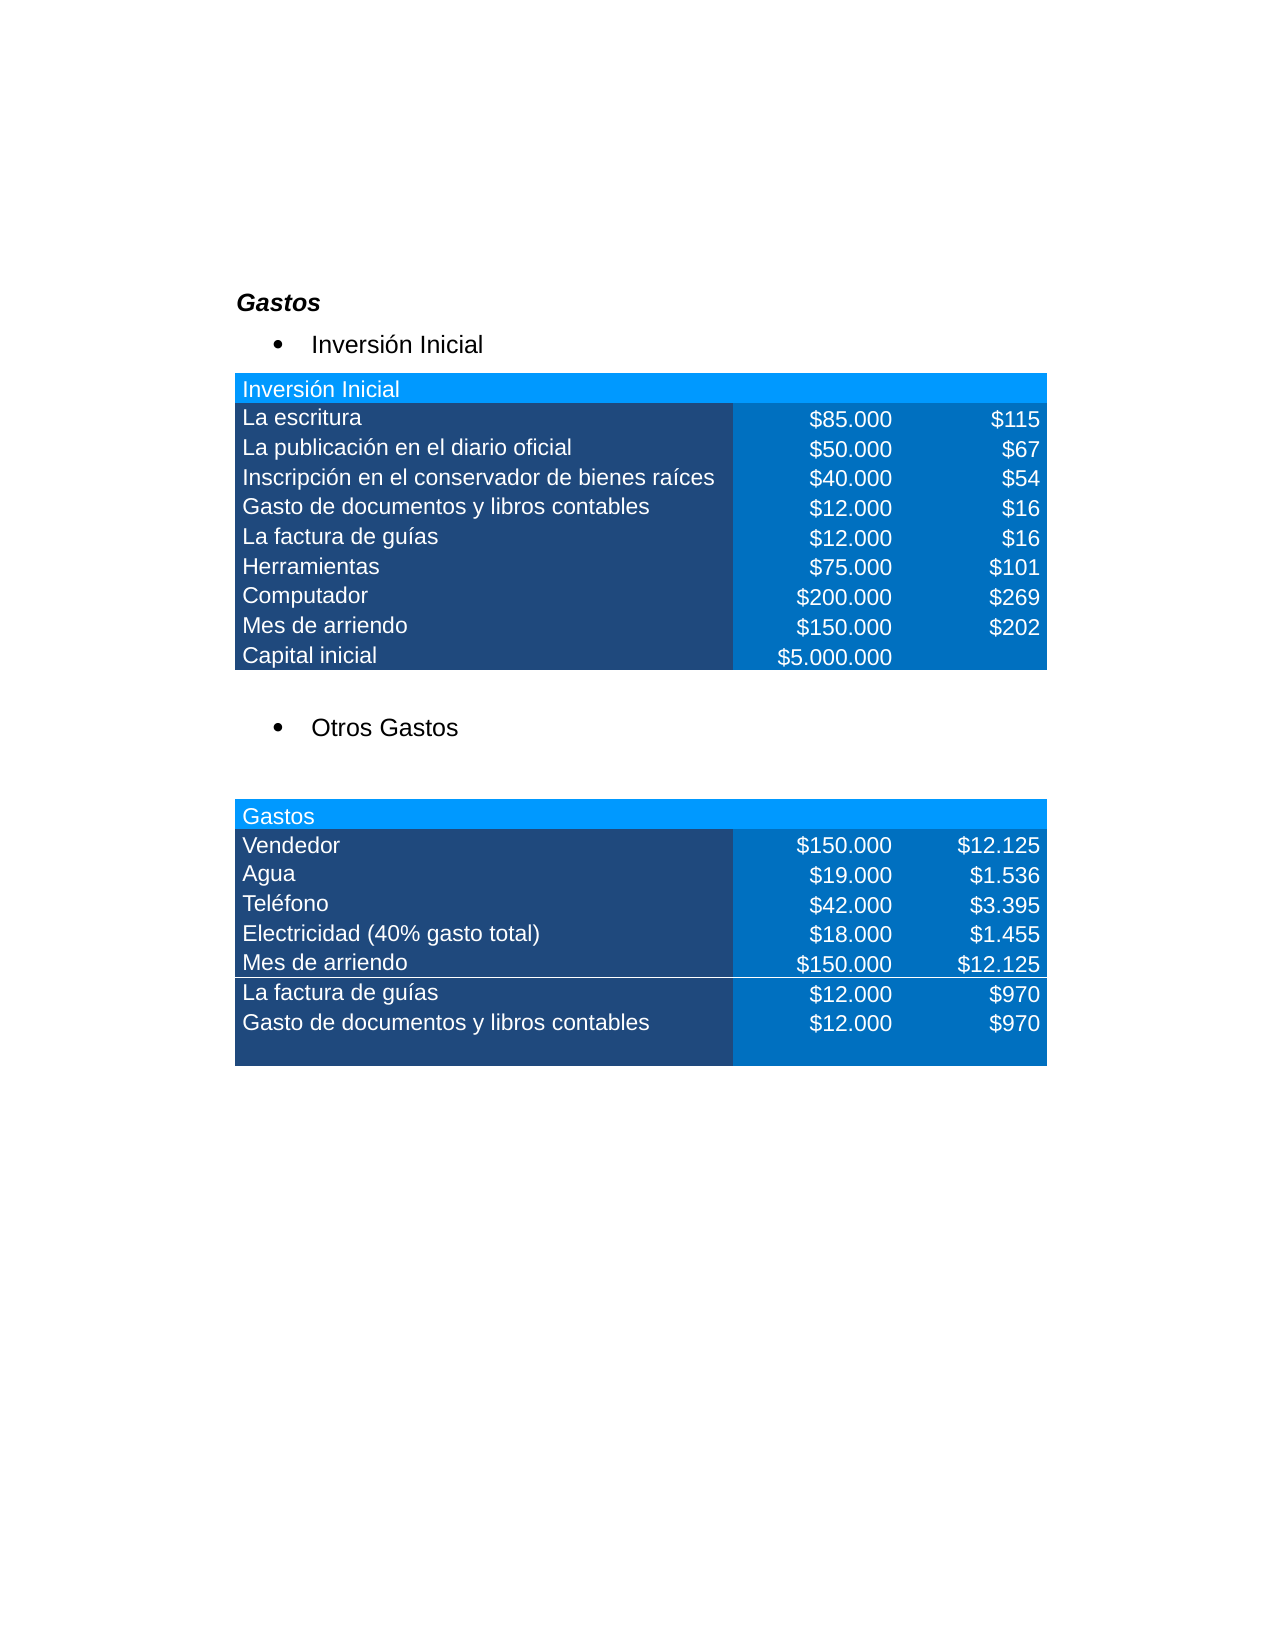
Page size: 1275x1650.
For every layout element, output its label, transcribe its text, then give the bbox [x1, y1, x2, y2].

table_cell $16 [899, 492, 1047, 521]
table_cell $202 [899, 610, 1047, 640]
table_cell $85.000 [733, 403, 899, 432]
table_header Inversión Inicial [235, 373, 733, 403]
table_cell $50.000 [733, 432, 899, 462]
table_cell Mes de arriendo [235, 948, 733, 977]
table_cell $54 [899, 462, 1047, 492]
table_cell Electricidad (40% gasto total) [235, 918, 733, 948]
table_cell $40.000 [733, 462, 899, 492]
table_cell Herramientas [235, 551, 733, 581]
table_cell $12.125 [899, 948, 1047, 977]
table_header [899, 373, 1047, 403]
table_cell Mes de arriendo [235, 610, 733, 640]
subtitle Gastos [236, 288, 1127, 317]
table_cell $18.000 [733, 918, 899, 948]
table_cell $12.000 [733, 492, 899, 521]
table_cell $19.000 [733, 859, 899, 888]
table_cell $970 [899, 1007, 1047, 1037]
list Inversión Inicial [274, 330, 1127, 358]
list Otros Gastos [274, 713, 1127, 742]
table_cell $16 [899, 521, 1047, 551]
table_cell Vendedor [235, 829, 733, 859]
table_cell $1.536 [899, 859, 1047, 888]
table_cell [235, 1037, 733, 1066]
table_cell Teléfono [235, 888, 733, 918]
table_header Gastos [235, 799, 733, 829]
table_cell [899, 640, 1047, 670]
table_cell $150.000 [733, 948, 899, 977]
table_cell $3.395 [899, 888, 1047, 918]
table_cell La publicación en el diario oficial [235, 432, 733, 462]
table_cell $42.000 [733, 888, 899, 918]
table_cell $1.455 [899, 918, 1047, 948]
table_cell $970 [899, 978, 1047, 1007]
table_cell $67 [899, 432, 1047, 462]
table_cell $150.000 [733, 610, 899, 640]
table_cell Computador [235, 581, 733, 610]
table_cell $75.000 [733, 551, 899, 581]
table_cell $5.000.000 [733, 640, 899, 670]
table_cell $12.125 [899, 829, 1047, 859]
table_cell Inscripción en el conservador de bienes raíces [235, 462, 733, 492]
table_cell [733, 1037, 899, 1066]
table_header [733, 799, 899, 829]
table_cell $12.000 [733, 978, 899, 1007]
table_cell $12.000 [733, 1007, 899, 1037]
table_cell Gasto de documentos y libros contables [235, 492, 733, 521]
table_header [899, 799, 1047, 829]
table_cell [899, 1037, 1047, 1066]
table_cell La factura de guías [235, 978, 733, 1007]
table_header [733, 373, 899, 403]
table_cell $115 [899, 403, 1047, 432]
table_cell Capital inicial [235, 640, 733, 670]
table_cell $12.000 [733, 521, 899, 551]
table_cell La escritura [235, 403, 733, 432]
table_cell Agua [235, 859, 733, 888]
table_cell $200.000 [733, 581, 899, 610]
table_cell La factura de guías [235, 521, 733, 551]
table_cell $269 [899, 581, 1047, 610]
table_cell Gasto de documentos y libros contables [235, 1007, 733, 1037]
table_cell $101 [899, 551, 1047, 581]
table_cell $150.000 [733, 829, 899, 859]
